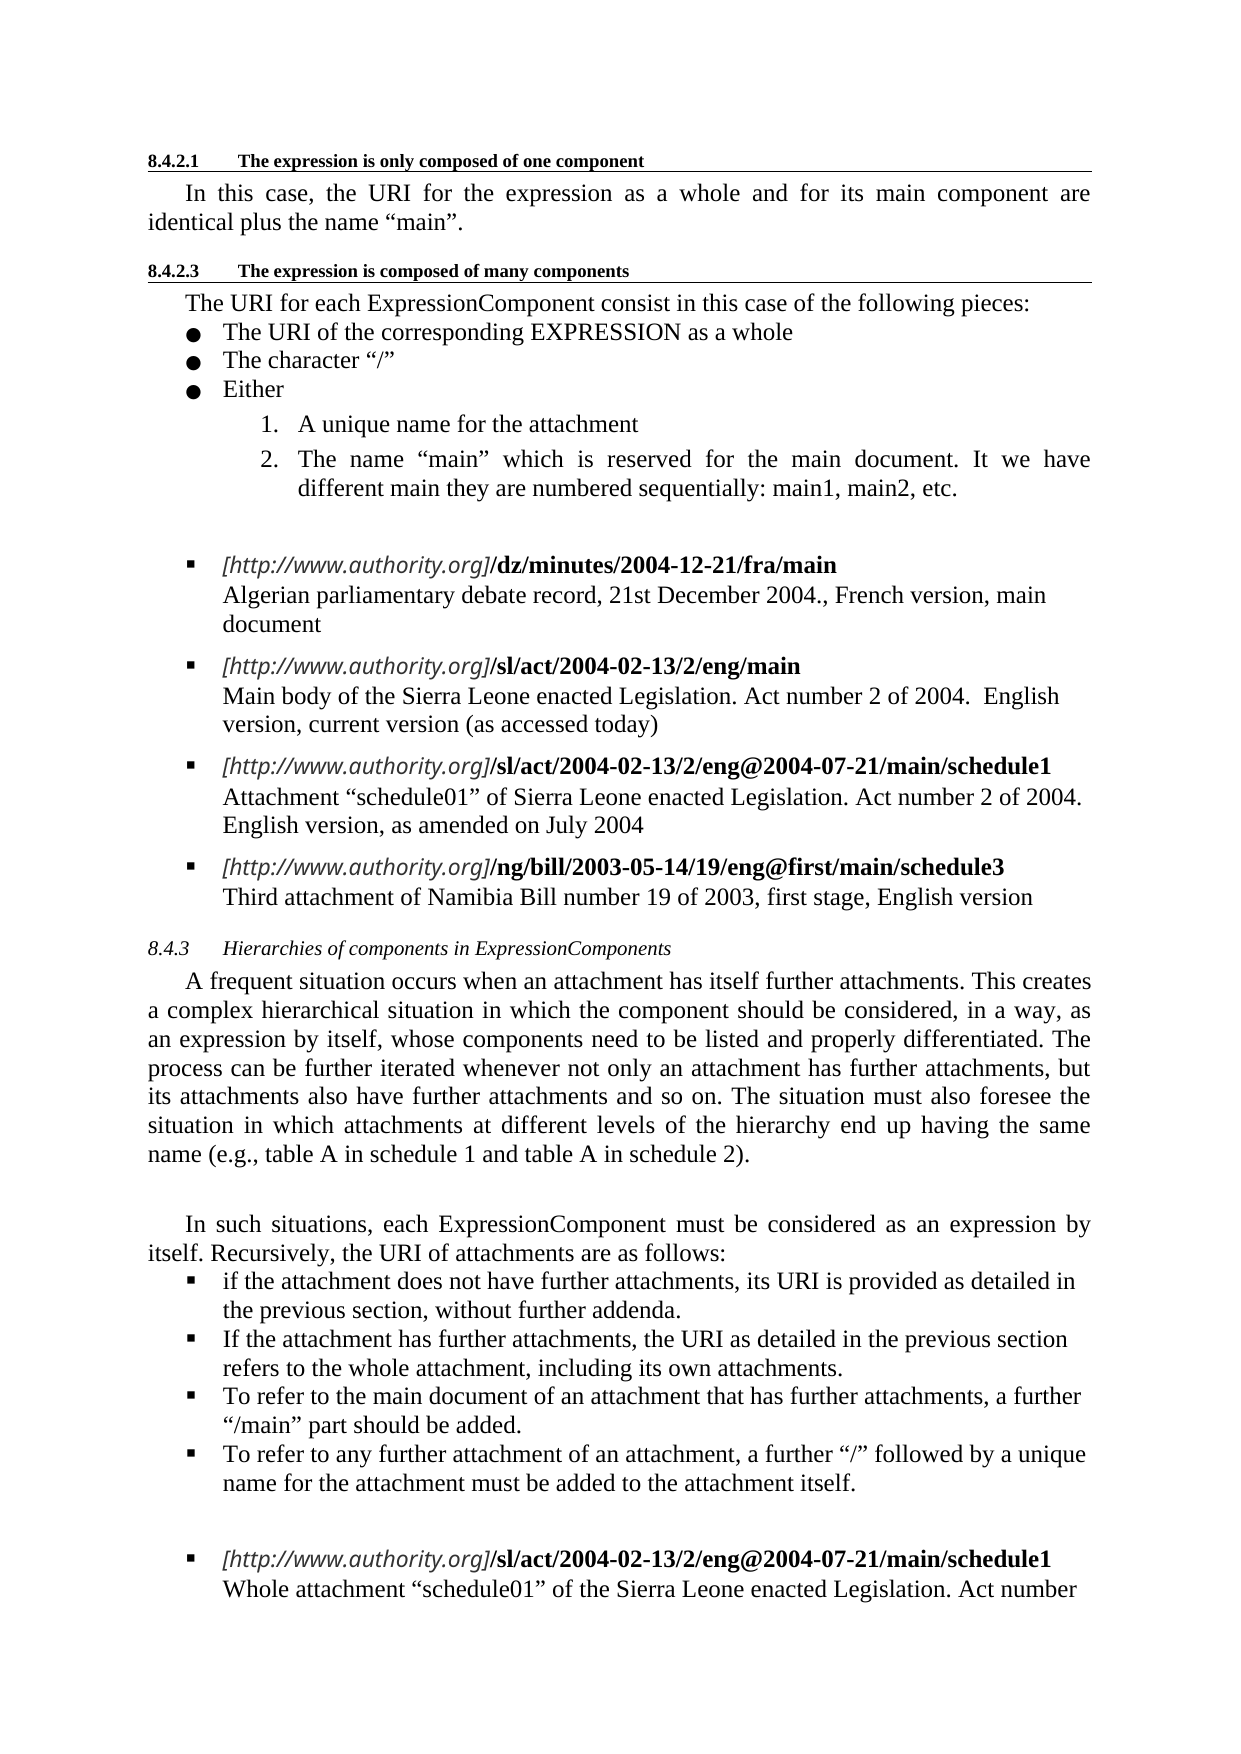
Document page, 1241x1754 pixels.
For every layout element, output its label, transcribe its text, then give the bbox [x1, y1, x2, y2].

text In this case, the URI for the expression as a whole and for its main component are identical plus the name “main”. [148, 178, 1092, 235]
list [http://www.authority.org]/sl/act/2004-02-13/2/eng@2004-07-21/main/schedule1 Whole attachment “schedule01” of the Sierra Leone enacted Legislation. Act number [185, 1543, 1092, 1603]
subtitle Hierarchies of components in ExpressionComponents [148, 936, 1092, 960]
text 2. The name “main” which is reserved for the main document. It we have different main they are numbered sequentially: main1, main2, etc. [260, 444, 1092, 502]
text A frequent situation occurs when an attachment has itself further attachments. This creates a complex hierarchical situation in which the component should be considered, in a way, as an expression by itself, whose components need to be listed and properly differentiated. The process can be further iterated whenever not only an attachment has further attachments, but its attachments also have further attachments and so on. The situation must also foresee the situation in which attachments at different levels of the hierarchy end up having the same name (e.g., table A in schedule 1 and table A in schedule 2). [148, 966, 1092, 1168]
list [http://www.authority.org]/sl/act/2004-02-13/2/eng@2004-07-21/main/schedule1 Attachment “schedule01” of Sierra Leone enacted Legislation. Act number 2 of 2004. English version, as amended on July 2004 [185, 750, 1092, 839]
list The URI of the corresponding EXPRESSION as a whole [185, 317, 1092, 346]
text 1. A unique name for the attachment [260, 409, 1092, 438]
text In such situations, each ExpressionComponent must be considered as an expression by itself. Recursively, the URI of attachments are as follows: [148, 1209, 1092, 1266]
list To refer to any further attachment of an attachment, a further “/” followed by a unique name for the attachment must be added to the attachment itself. [185, 1439, 1092, 1496]
list if the attachment does not have further attachments, its URI is provided as detailed in the previous section, without further addenda. [185, 1266, 1092, 1324]
list [http://www.authority.org]/ng/bill/2003-05-14/19/eng@first/main/schedule3 Third attachment of Namibia Bill number 19 of 2003, first stage, English version [185, 851, 1092, 911]
list If the attachment has further attachments, the URI as detailed in the previous section refers to the whole attachment, including its own attachments. [185, 1324, 1092, 1381]
list [http://www.authority.org]/sl/act/2004-02-13/2/eng/main Main body of the Sierra Leone enacted Legislation. Act number 2 of 2004. English version, current version (as accessed today) [185, 649, 1092, 738]
list To refer to the main document of an attachment that has further attachments, a further “/main” part should be added. [185, 1381, 1092, 1439]
text The URI for each ExpressionComponent consist in this case of the following pieces: [148, 288, 1092, 317]
list [http://www.authority.org]/dz/minutes/2004-12-21/fra/main Algerian parliamentary debate record, 21st December 2004., French version, main document [185, 549, 1092, 638]
subtitle The expression is only composed of one component [148, 150, 1092, 171]
subtitle The expression is composed of many components [148, 260, 1092, 282]
list Either [185, 374, 1092, 403]
list The character “/” [185, 346, 1092, 374]
